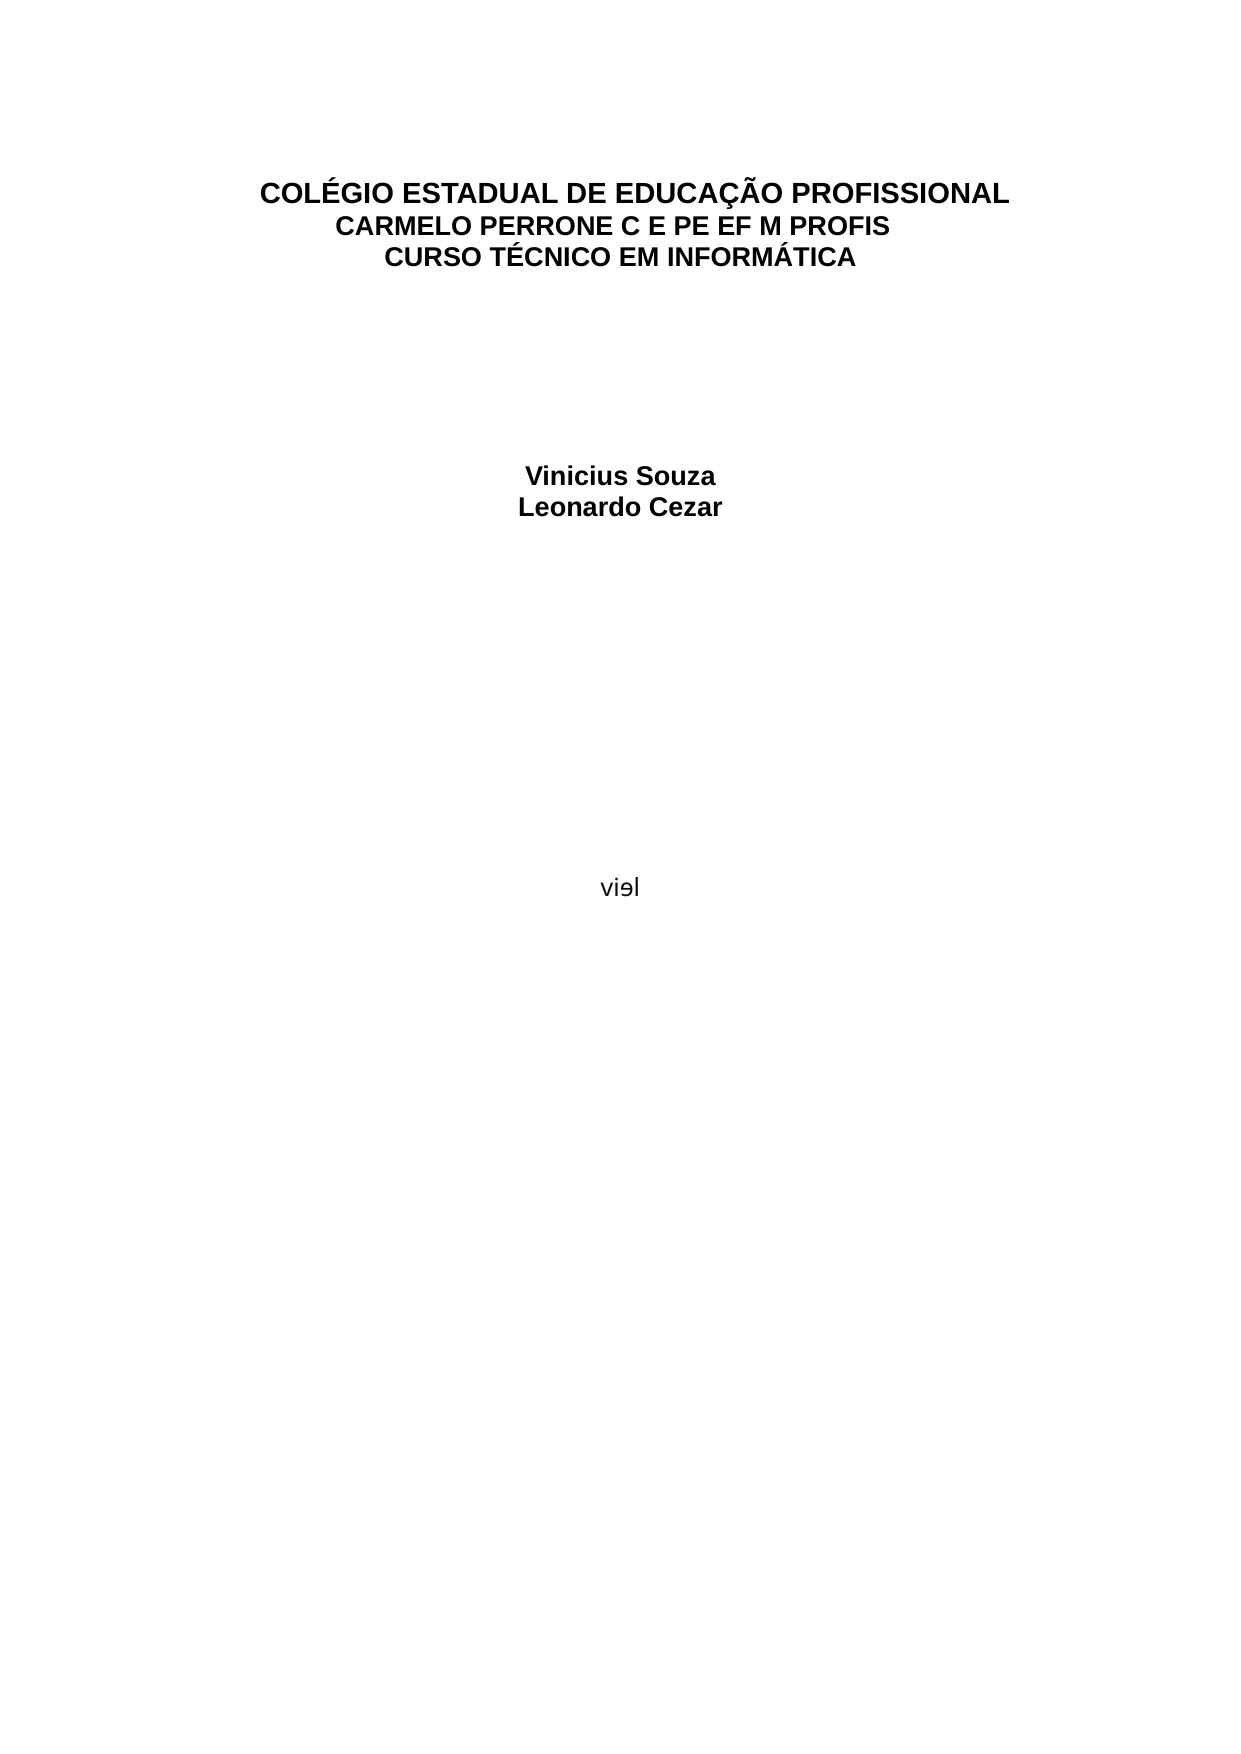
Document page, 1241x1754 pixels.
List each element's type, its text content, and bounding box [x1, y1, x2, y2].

text COLÉGIO ESTADUAL DE EDUCAÇÃO PROFISSIONAL [118, 176, 1122, 210]
text viɘl [118, 870, 1122, 904]
text Vinicius Souza [118, 460, 1122, 491]
text CARMELO PERRONE C E PE EF M PROFIS [118, 210, 1122, 241]
text CURSO TÉCNICO EM INFORMÁTICA [118, 241, 1122, 272]
text Leonardo Cezar [118, 491, 1122, 522]
